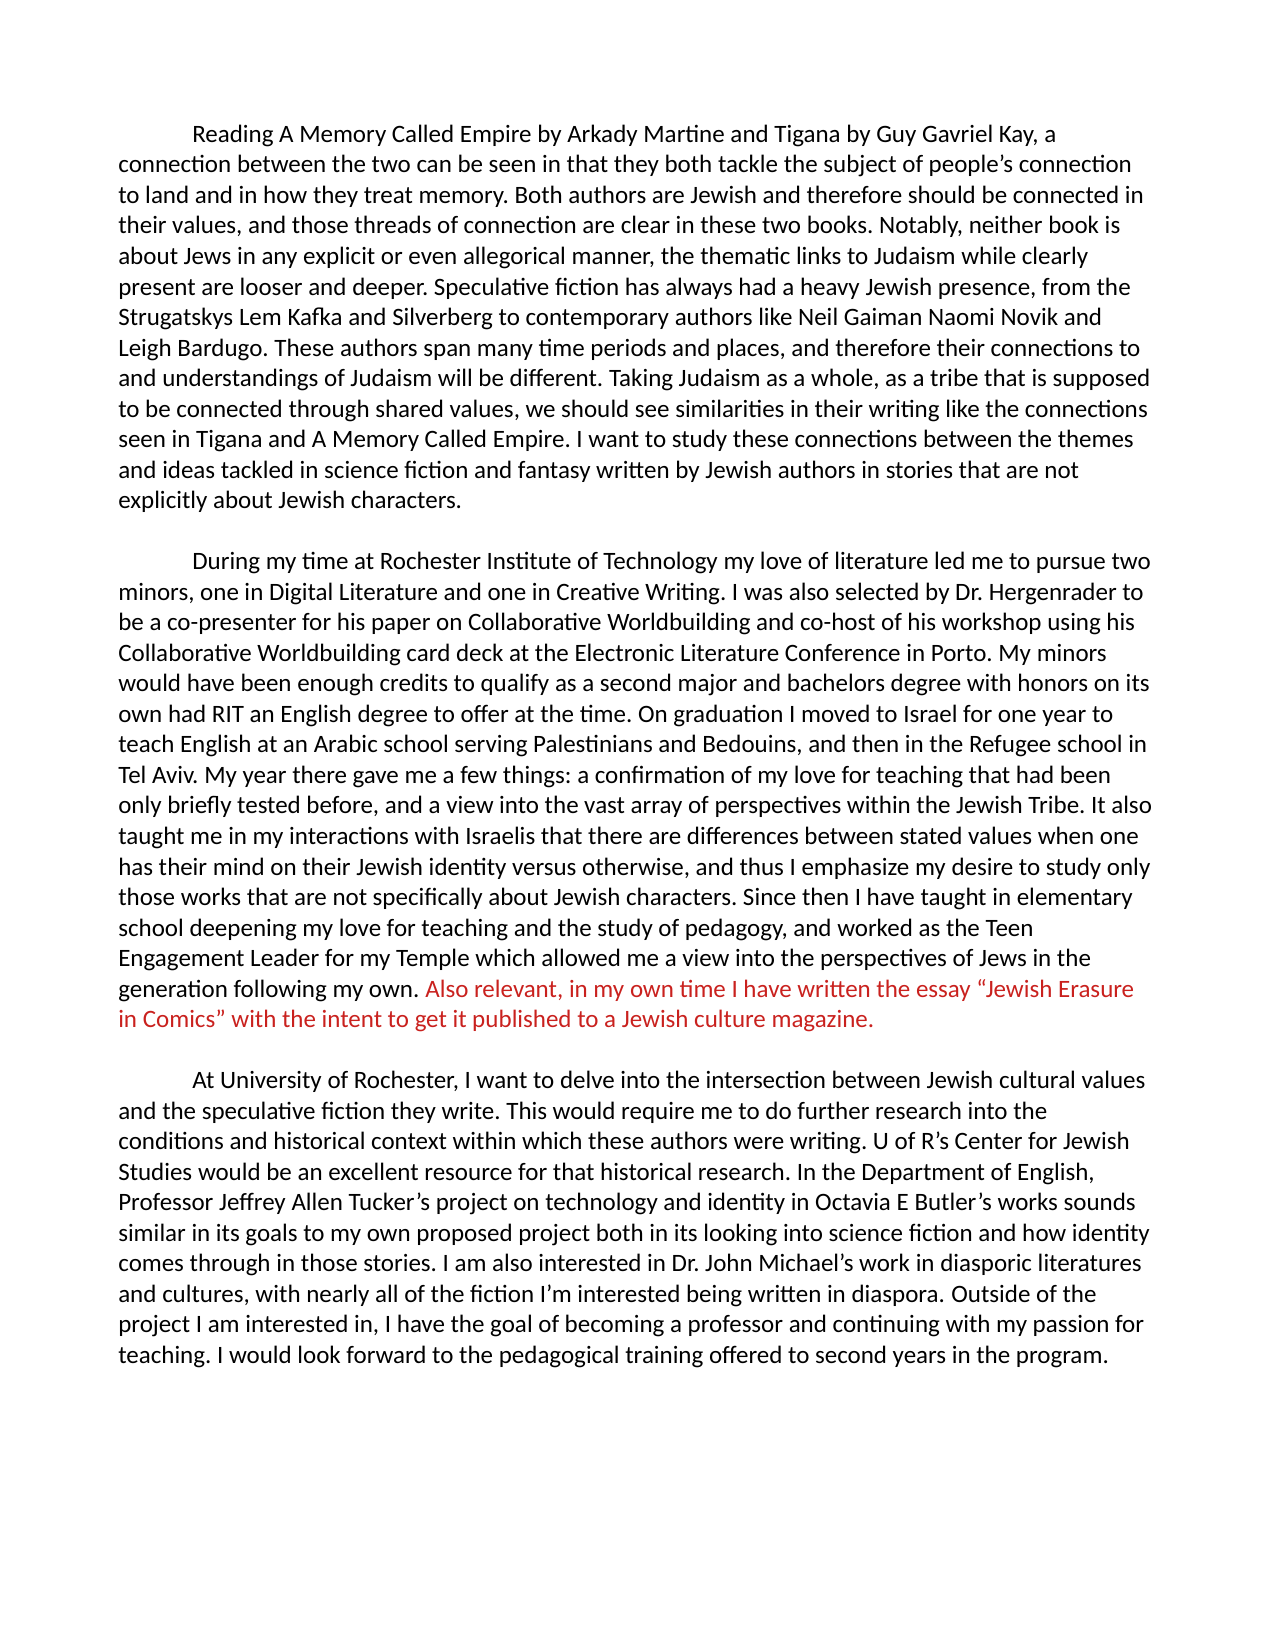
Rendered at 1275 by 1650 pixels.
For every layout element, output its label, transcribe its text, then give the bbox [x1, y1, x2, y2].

text Reading A Memory Called Empire by Arkady Martine and Tigana by Guy Gavriel Kay, a connection between the two can be seen in that they both tackle the subject of people’s connection to land and in how they treat memory. Both authors are Jewish and therefore should be connected in their values, and those threads of connection are clear in these two books. Notably, neither book is about Jews in any explicit or even allegorical manner, the thematic links to Judaism while clearly present are looser and deeper. Speculative fiction has always had a heavy Jewish presence, from the Strugatskys Lem Kafka and Silverberg to contemporary authors like Neil Gaiman Naomi Novik and Leigh Bardugo. These authors span many time periods and places, and therefore their connections to and understandings of Judaism will be different. Taking Judaism as a whole, as a tribe that is supposed to be connected through shared values, we should see similarities in their writing like the connections seen in Tigana and A Memory Called Empire. I want to study these connections between the themes and ideas tackled in science fiction and fantasy written by Jewish authors in stories that are not explicitly about Jewish characters. [118, 118, 1157, 515]
text During my time at Rochester Institute of Technology my love of literature led me to pursue two minors, one in Digital Literature and one in Creative Writing. I was also selected by Dr. Hergenrader to be a co-presenter for his paper on Collaborative Worldbuilding and co-host of his workshop using his Collaborative Worldbuilding card deck at the Electronic Literature Conference in Porto. My minors would have been enough credits to qualify as a second major and bachelors degree with honors on its own had RIT an English degree to offer at the time. On graduation I moved to Israel for one year to teach English at an Arabic school serving Palestinians and Bedouins, and then in the Refugee school in Tel Aviv. My year there gave me a few things: a confirmation of my love for teaching that had been only briefly tested before, and a view into the vast array of perspectives within the Jewish Tribe. It also taught me in my interactions with Israelis that there are differences between stated values when one has their mind on their Jewish identity versus otherwise, and thus I emphasize my desire to study only those works that are not specifically about Jewish characters. Since then I have taught in elementary school deepening my love for teaching and the study of pedagogy, and worked as the Teen Engagement Leader for my Temple which allowed me a view into the perspectives of Jews in the generation following my own. Also relevant, in my own time I have written the essay “Jewish Erasure in Comics” with the intent to get it published to a Jewish culture magazine. [118, 545, 1157, 1034]
text At University of Rochester, I want to delve into the intersection between Jewish cultural values and the speculative fiction they write. This would require me to do further research into the conditions and historical context within which these authors were writing. U of R’s Center for Jewish Studies would be an excellent resource for that historical research. In the Department of English, Professor Jeffrey Allen Tucker’s project on technology and identity in Octavia E Butler’s works sounds similar in its goals to my own proposed project both in its looking into science fiction and how identity comes through in those stories. I am also interested in Dr. John Michael’s work in diasporic literatures and cultures, with nearly all of the fiction I’m interested being written in diaspora. Outside of the project I am interested in, I have the goal of becoming a professor and continuing with my passion for teaching. I would look forward to the pedagogical training offered to second years in the program. [118, 1064, 1157, 1369]
